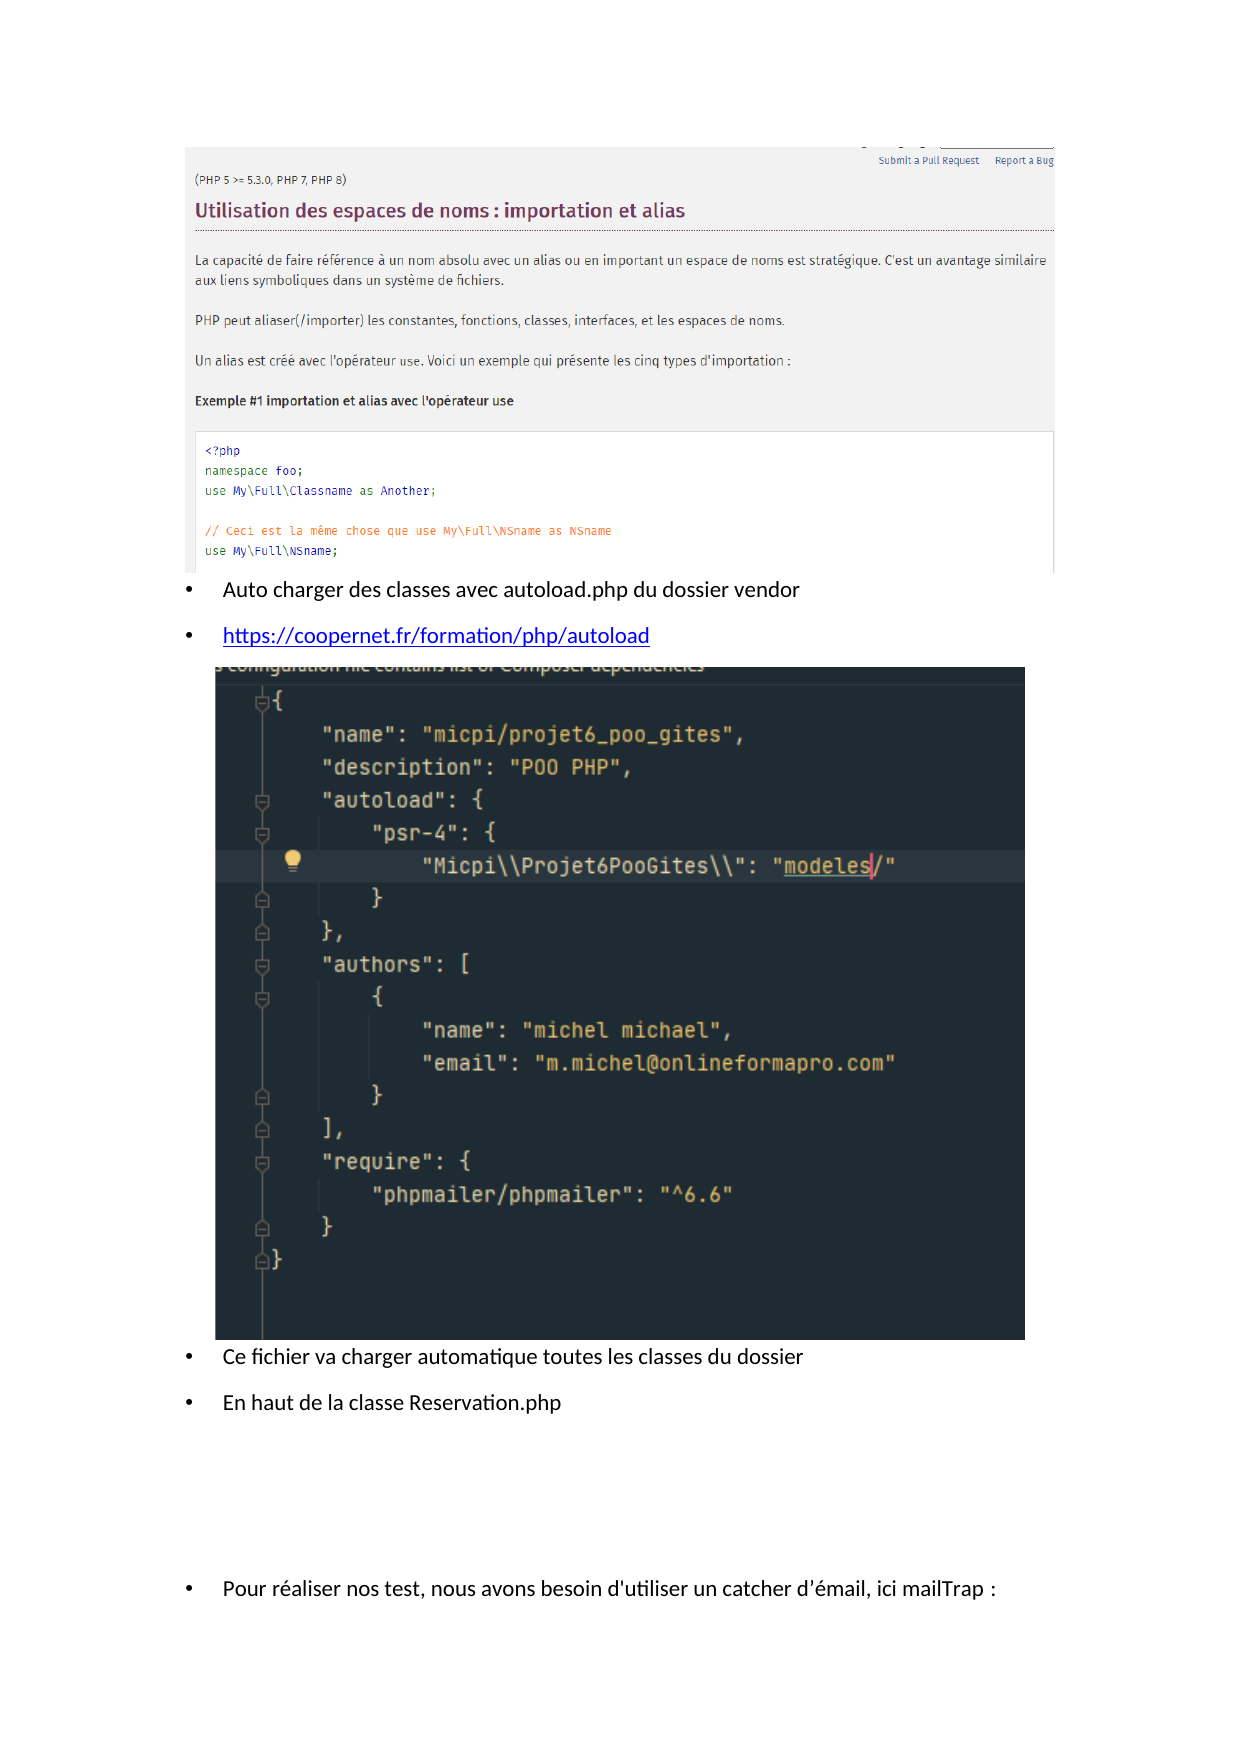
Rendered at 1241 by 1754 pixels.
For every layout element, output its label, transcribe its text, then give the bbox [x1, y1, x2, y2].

picture [185, 147, 1055, 573]
picture [215, 667, 1025, 1340]
list Ce fichier va charger automatique toutes les classes du dossier [185, 668, 1093, 1370]
list Pour réaliser nos test, nous avons besoin d'utiliser un catcher d’émail, ici mailTrap : [185, 1574, 1093, 1603]
list https://coopernet.fr/formation/php/autoload [185, 621, 1093, 649]
list En haut de la classe Reservation.php [185, 1388, 1093, 1416]
list Auto charger des classes avec autoload.php du dossier vendor [185, 148, 1093, 603]
